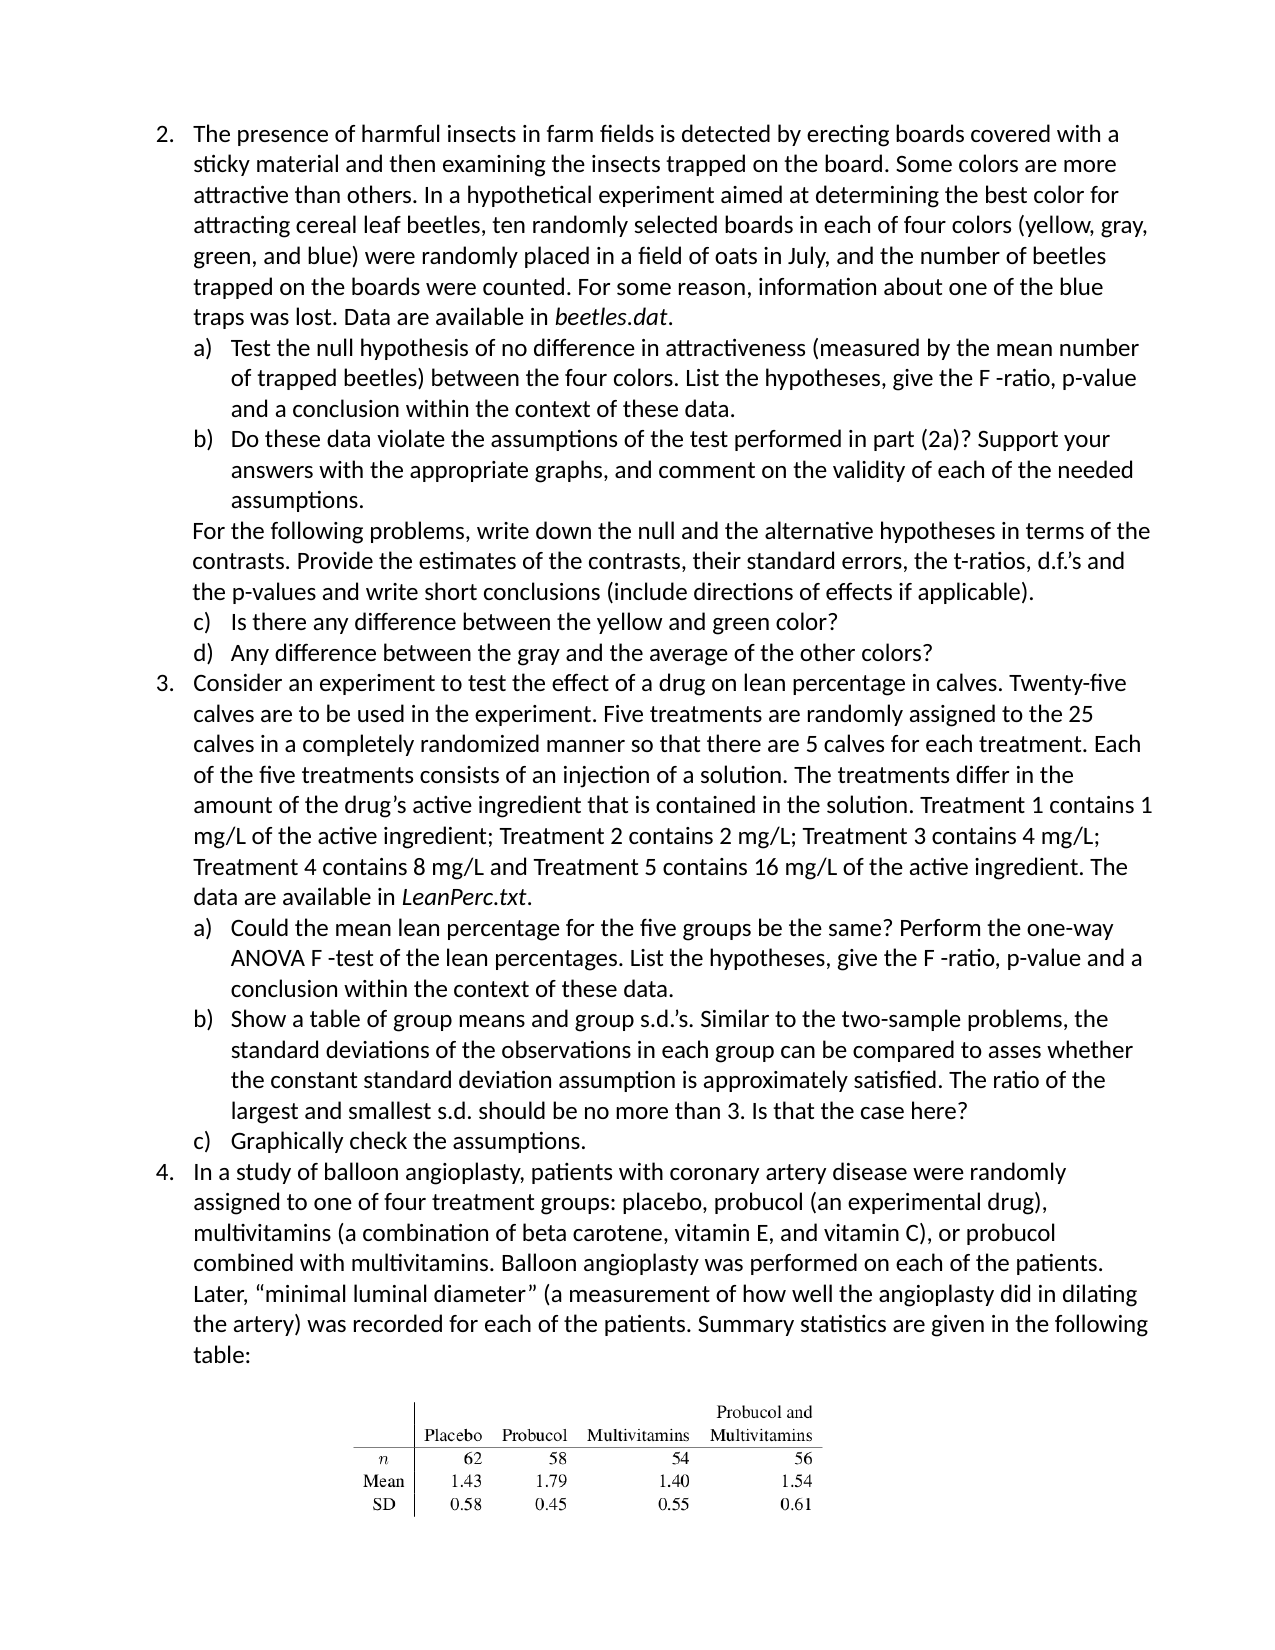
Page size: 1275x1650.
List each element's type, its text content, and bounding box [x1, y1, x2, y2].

text For the following problems, write down the null and the alternative hypotheses in terms of the contrasts. Provide the estimates of the contrasts, their standard errors, the t-ratios, d.f.’s and the p-values and write short conclusions (include directions of effects if applicable). [118, 515, 1157, 606]
list Do these data violate the assumptions of the test performed in part (2a)? Support your answers with the appropriate graphs, and comment on the validity of each of the needed assumptions. [193, 423, 1157, 515]
list Test the null hypothesis of no difference in attractiveness (measured by the mean number of trapped beetles) between the four colors. List the hypotheses, give the F -ratio, p-value and a conclusion within the context of these data. [193, 332, 1157, 423]
list Show a table of group means and group s.d.’s. Similar to the two-sample problems, the standard deviations of the observations in each group can be compared to asses whether the constant standard deviation assumption is approximately satisfied. The ratio of the largest and smallest s.d. should be no more than 3. Is that the case here? [193, 1003, 1157, 1125]
list The presence of harmful insects in farm fields is detected by erecting boards covered with a sticky material and then examining the insects trapped on the board. Some colors are more attractive than others. In a hypothetical experiment aimed at determining the best color for attracting cereal leaf beetles, ten randomly selected boards in each of four colors (yellow, gray, green, and blue) were randomly placed in a field of oats in July, and the number of beetles trapped on the boards were counted. For some reason, information about one of the blue traps was lost. Data are available in beetles.dat. [156, 118, 1157, 332]
list Consider an experiment to test the effect of a drug on lean percentage in calves. Twenty-five calves are to be used in the experiment. Five treatments are randomly assigned to the 25 calves in a completely randomized manner so that there are 5 calves for each treatment. Each of the five treatments consists of an injection of a solution. The treatments differ in the amount of the drug’s active ingredient that is contained in the solution. Treatment 1 contains 1 mg/L of the active ingredient; Treatment 2 contains 2 mg/L; Treatment 3 contains 4 mg/L; Treatment 4 contains 8 mg/L and Treatment 5 contains 16 mg/L of the active ingredient. The data are available in LeanPerc.txt. [156, 667, 1157, 912]
list In a study of balloon angioplasty, patients with coronary artery disease were randomly assigned to one of four treatment groups: placebo, probucol (an experimental drug), multivitamins (a combination of beta carotene, vitamin E, and vitamin C), or probucol combined with multivitamins. Balloon angioplasty was performed on each of the patients. Later, “minimal luminal diameter” (a measurement of how well the angioplasty did in dilating the artery) was recorded for each of the patients. Summary statistics are given in the following table: [156, 1156, 1157, 1461]
picture [339, 1387, 827, 1522]
list Graphically check the assumptions. [193, 1125, 1157, 1156]
list Is there any difference between the yellow and green color? [193, 606, 1157, 637]
list Any difference between the gray and the average of the other colors? [193, 637, 1157, 667]
list Could the mean lean percentage for the five groups be the same? Perform the one-way ANOVA F -test of the lean percentages. List the hypotheses, give the F -ratio, p-value and a conclusion within the context of these data. [193, 912, 1157, 1003]
